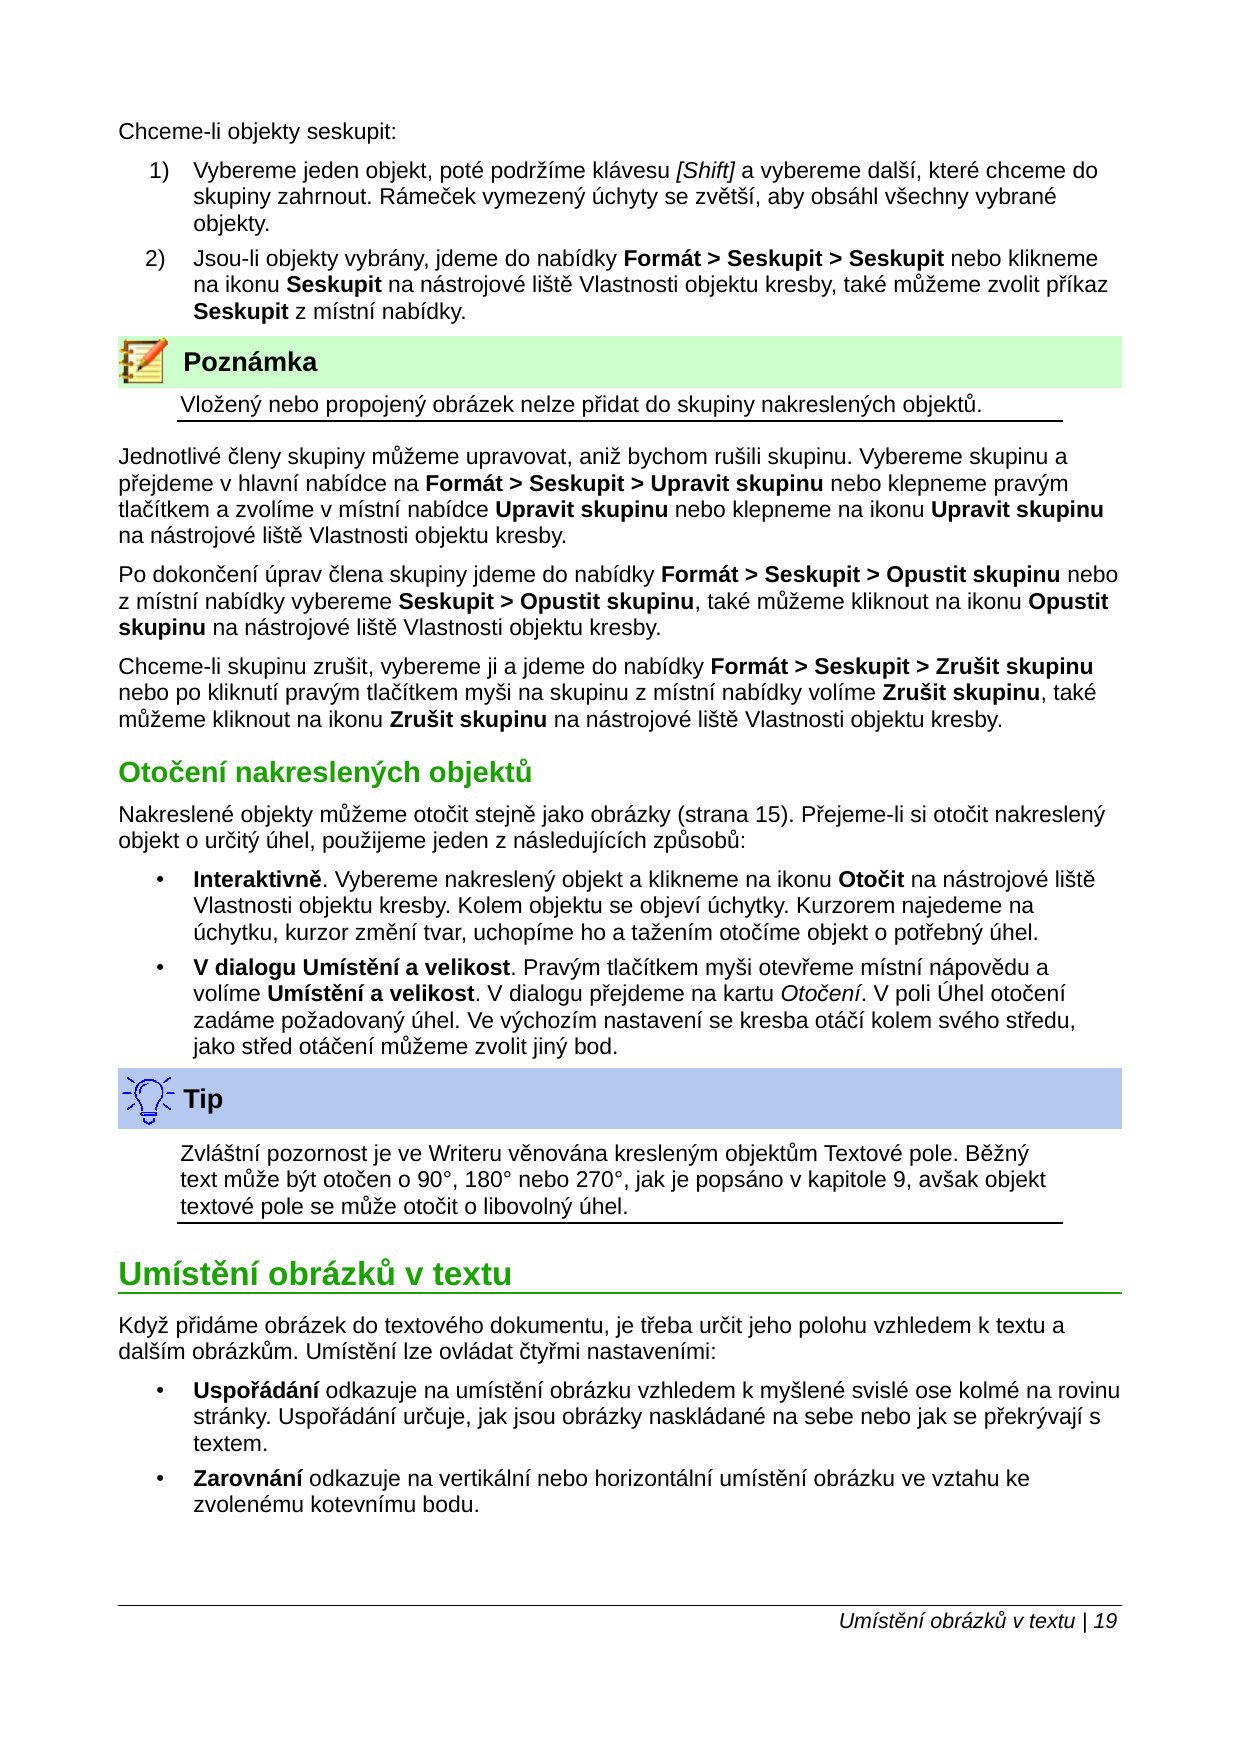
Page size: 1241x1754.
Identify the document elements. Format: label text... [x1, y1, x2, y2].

list Chceme-li objekty seskupit: [118, 118, 1122, 144]
text Po dokončení úprav člena skupiny jdeme do nabídky Formát > Seskupit > Opustit skupinu nebo z místní nabídky vybereme Seskupit > Opustit skupinu, také můžeme kliknout na ikonu Opustit skupinu na nástrojové liště Vlastnosti objektu kresby. [118, 561, 1122, 640]
text Zvláštní pozornost je ve Writeru věnována kresleným objektům Textové pole. Běžný text může být otočen o 90°, 180° nebo 270°, jak je popsáno v kapitole 9, avšak objekt textové pole se může otočit o libovolný úhel. [177, 1137, 1063, 1222]
text Jednotlivé členy skupiny můžeme upravovat, aniž bychom rušili skupinu. Vybereme skupinu a přejdeme v hlavní nabídce na Formát > Seskupit > Upravit skupinu nebo klepneme pravým tlačítkem a zvolíme v místní nabídce Upravit skupinu nebo klepneme na ikonu Upravit skupinu na nástrojové liště Vlastnosti objektu kresby. [118, 443, 1122, 549]
text Nakreslené objekty můžeme otočit stejně jako obrázky (strana 14). Přejeme-li si otočit nakreslený objekt o určitý úhel, použijeme jeden z následujících způsobů: [118, 801, 1122, 853]
text Když přidáme obrázek do textového dokumentu, je třeba určit jeho polohu vzhledem k textu a dalším obrázkům. Umístění lze ovládat čtyřmi nastaveními: [118, 1312, 1122, 1364]
text Chceme-li skupinu zrušit, vybereme ji a jdeme do nabídky Formát > Seskupit > Zrušit skupinu nebo po kliknutí pravým tlačítkem myši na skupinu z místní nabídky volíme Zrušit skupinu, také můžeme kliknout na ikonu Zrušit skupinu na nástrojové liště Vlastnosti objektu kresby. [118, 653, 1122, 732]
list V dialogu Umístění a velikost. Pravým tlačítkem myši otevřeme místní nápovědu a volíme Umístění a velikost. V dialogu přejdeme na kartu Otočení. V poli Úhel otočení zadáme požadovaný úhel. Ve výchozím nastavení se kresba otáčí kolem svého středu, jako střed otáčení můžeme zvolit jiný bod. [156, 954, 1122, 1059]
subtitle Umístění obrázků v textu [118, 1253, 1122, 1292]
picture [119, 336, 170, 387]
list Jsou-li objekty vybrány, jdeme do nabídky Formát > Seskupit > Seskupit nebo klikneme na ikonu Seskupit na nástrojové liště Vlastnosti objektu kresby, také můžeme zvolit příkaz Seskupit z místní nabídky. [165, 245, 1122, 324]
subtitle Tip [118, 1068, 1122, 1129]
list Interaktivně. Vybereme nakreslený objekt a klikneme na ikonu Otočit na nástrojové liště Vlastnosti objektu kresby. Kolem objektu se objeví úchytky. Kurzorem najedeme na úchytku, kurzor změní tvar, uchopíme ho a tažením otočíme objekt o potřebný úhel. [156, 866, 1122, 945]
picture [119, 1069, 179, 1129]
text Vložený nebo propojený obrázek nelze přidat do skupiny nakreslených objektů. [177, 388, 1063, 420]
list Zarovnání odkazuje na vertikální nebo horizontální umístění obrázku ve vztahu ke zvolenému kotevnímu bodu. [156, 1465, 1122, 1518]
subtitle Poznámka [118, 336, 1122, 388]
subtitle Otočení nakreslených objektů [118, 756, 1122, 789]
list Vybereme jeden objekt, poté podržíme klávesu [Shift] a vybereme další, které chceme do skupiny zahrnout. Rámeček vymezený úchyty se zvětší, aby obsáhl všechny vybrané objekty. [169, 157, 1122, 236]
list Uspořádání odkazuje na umístění obrázku vzhledem k myšlené svislé ose kolmé na rovinu stránky. Uspořádání určuje, jak jsou obrázky naskládané na sebe nebo jak se překrývají s textem. [156, 1377, 1122, 1456]
